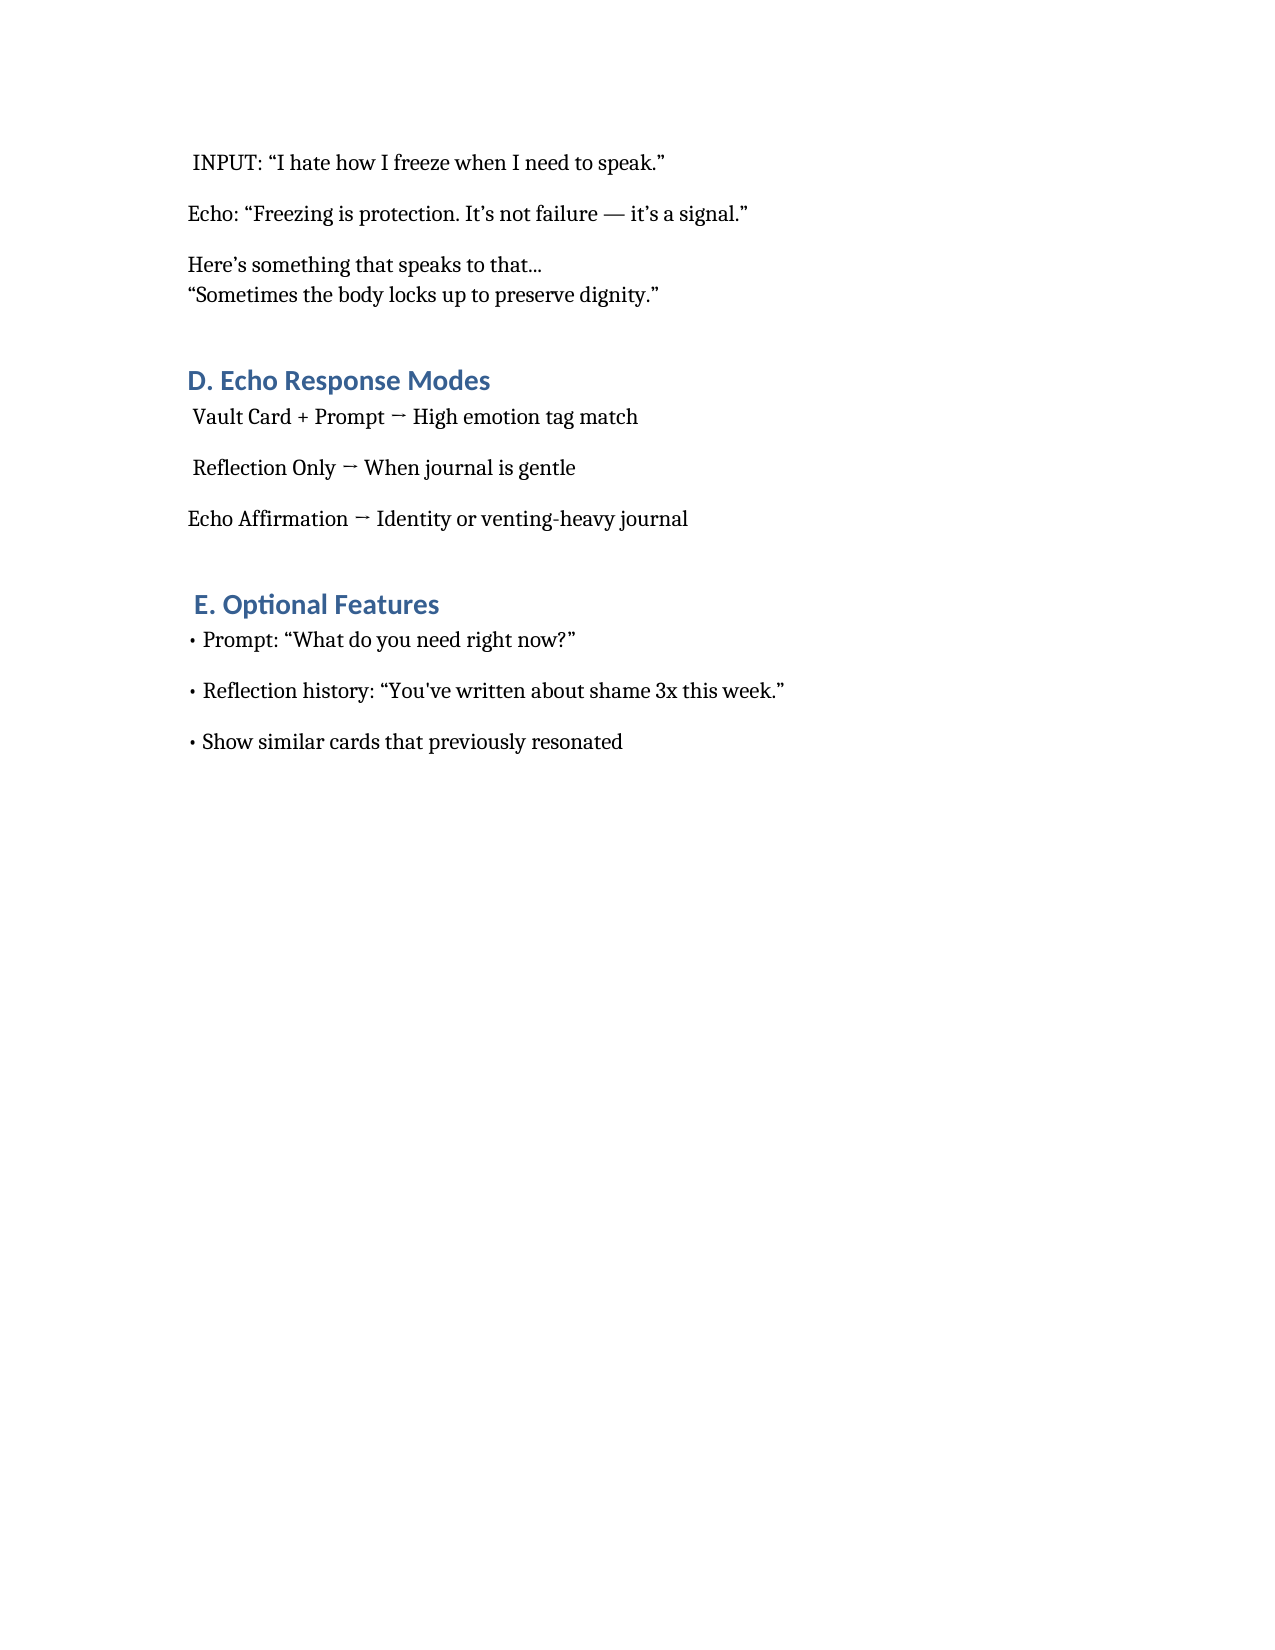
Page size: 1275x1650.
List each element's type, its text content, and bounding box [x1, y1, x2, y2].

text Vault Card + Prompt → High emotion tag match [187, 403, 1087, 430]
text Echo: “Freezing is protection. It’s not failure — it’s a signal.” [187, 201, 1087, 227]
text Here’s something that speaks to that... “Sometimes the body locks up to preserve dignity.” [187, 252, 1087, 309]
text • Prompt: “What do you need right now?” [187, 627, 1087, 653]
text INPUT: “I hate how I freeze when I need to speak.” [187, 150, 1087, 176]
text Reflection Only → When journal is gentle [187, 454, 1087, 481]
text Echo Affirmation → Identity or venting-heavy journal [187, 506, 1087, 532]
subtitle D. Echo Response Modes [187, 362, 1087, 398]
text • Reflection history: “You've written about shame 3x this week.” [187, 678, 1087, 704]
text • Show similar cards that previously resonated [187, 729, 1087, 755]
subtitle E. Optional Features [187, 586, 1087, 621]
